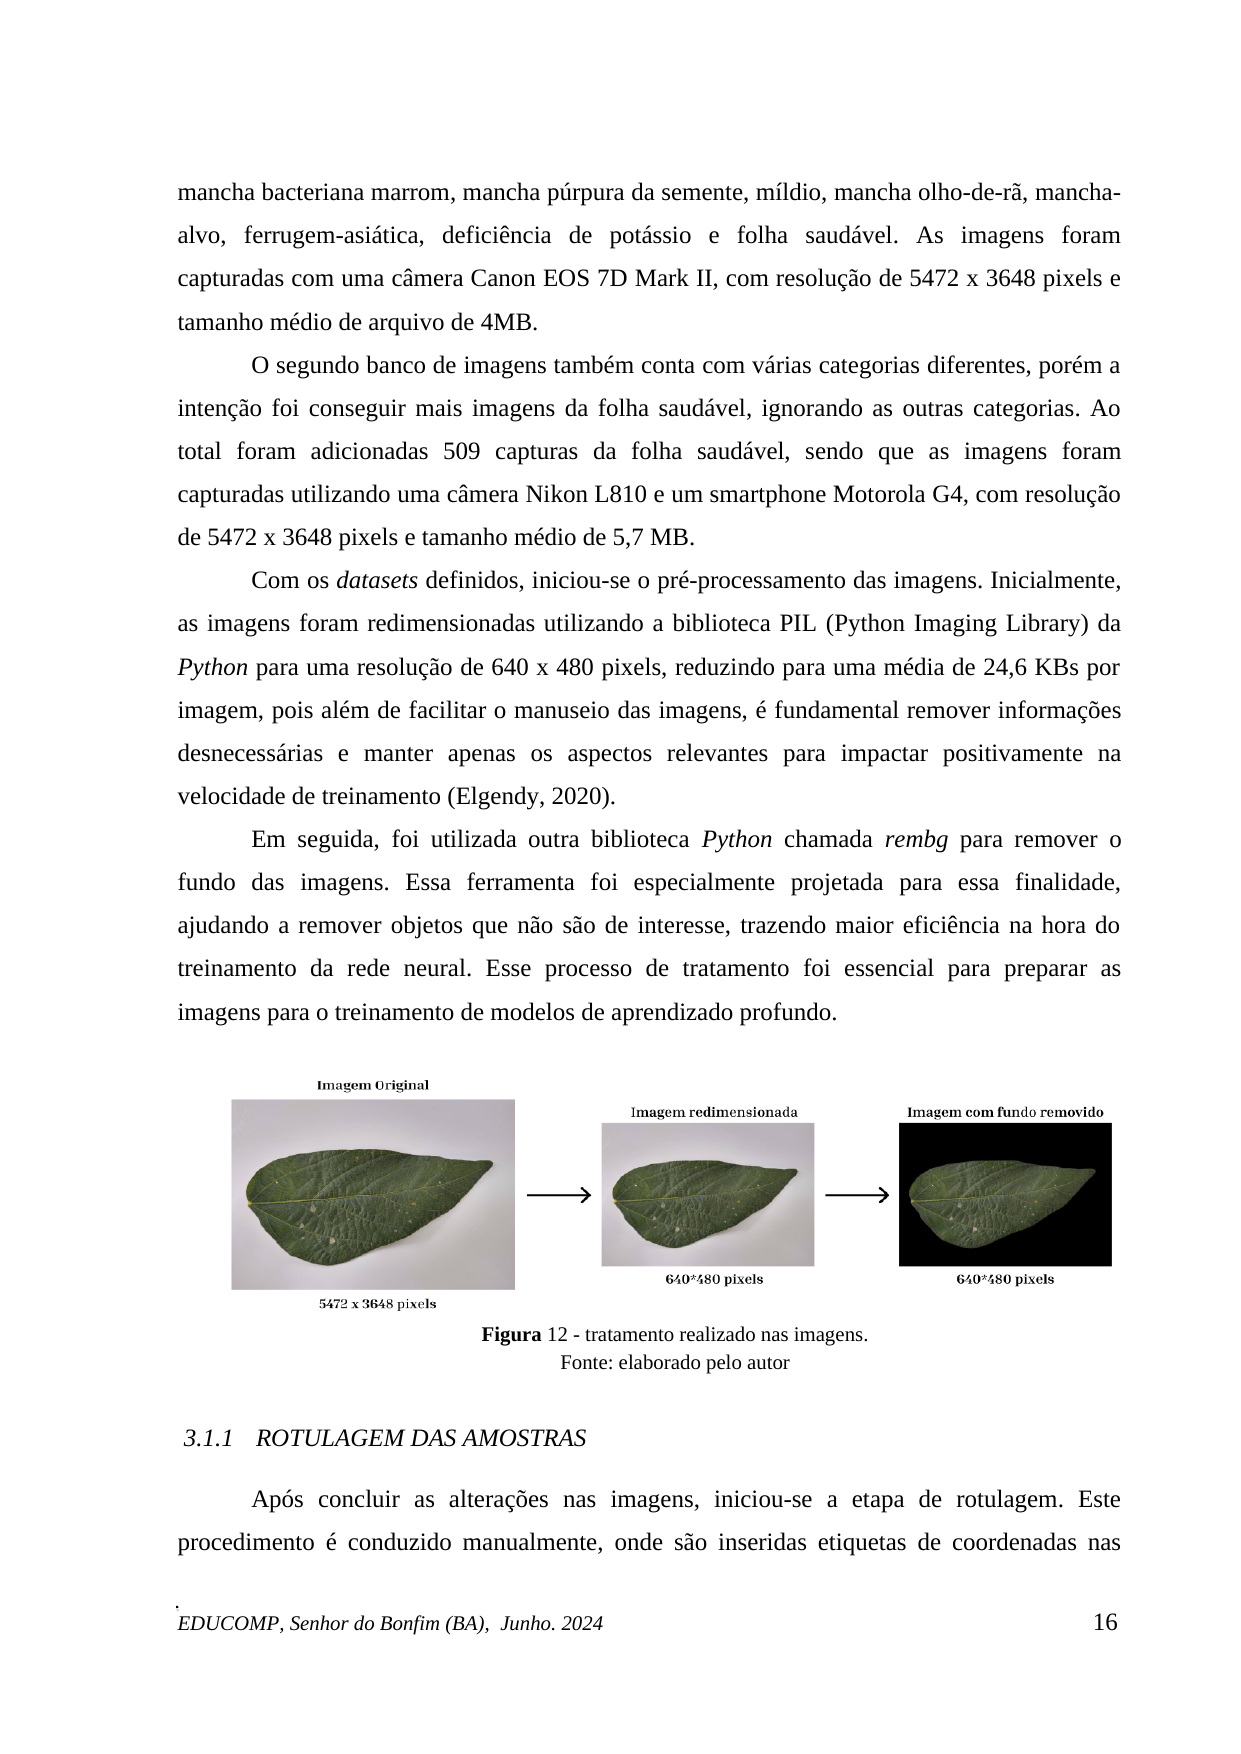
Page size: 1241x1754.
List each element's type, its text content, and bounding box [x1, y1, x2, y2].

list Figura 12 - tratamento realizado nas imagens. [206, 1056, 1144, 1346]
subtitle ROTULAGEM DAS AMOSTRAS [177, 1072, 1144, 1451]
text O segundo banco de imagens também conta com várias categorias diferentes, porém a intenção foi conseguir mais imagens da folha saudável, ignorando as outras categorias. Ao total foram adicionadas 509 capturas da folha saudável, sendo que as imagens foram capturadas utilizando uma câmera Nikon L810 e um smartphone Motorola G4, com resolução de 5472 x 3648 pixels e tamanho médio de 5,7 MB. [177, 350, 1122, 551]
text Em seguida, foi utilizada outra biblioteca Python chamada rembg para remover o fundo das imagens. Essa ferramenta foi especialmente projetada para essa finalidade, ajudando a remover objetos que não são de interesse, trazendo maior eficiência na hora do treinamento da rede neural. Esse processo de tratamento foi essencial para preparar as imagens para o treinamento de modelos de aprendizado profundo. [177, 824, 1122, 1025]
text Após concluir as alterações nas imagens, iniciou-se a etapa de rotulagem. Este procedimento é conduzido manualmente, onde são inseridas etiquetas de coordenadas nas [177, 1484, 1122, 1556]
text mancha bacteriana marrom, mancha púrpura da semente, míldio, mancha olho-de-rã, mancha-alvo, ferrugem-asiática, deficiência de potássio e folha saudável. As imagens foram capturadas com uma câmera Canon EOS 7D Mark II, com resolução de 5472 x 3648 pixels e tamanho médio de arquivo de 4MB. [177, 177, 1122, 335]
text Com os datasets definidos, iniciou-se o pré-processamento das imagens. Inicialmente, as imagens foram redimensionadas utilizando a biblioteca PIL (Python Imaging Library) da Python para uma resolução de 640 x 480 pixels, reduzindo para uma média de 24,6 KBs por imagem, pois além de facilitar o manuseio das imagens, é fundamental remover informações desnecessárias e manter apenas os aspectos relevantes para impactar positivamente na velocidade de treinamento (Elgendy, 2020). [177, 565, 1122, 810]
list Fonte: elaborado pelo autor [206, 1350, 1144, 1374]
picture [219, 1071, 1129, 1323]
